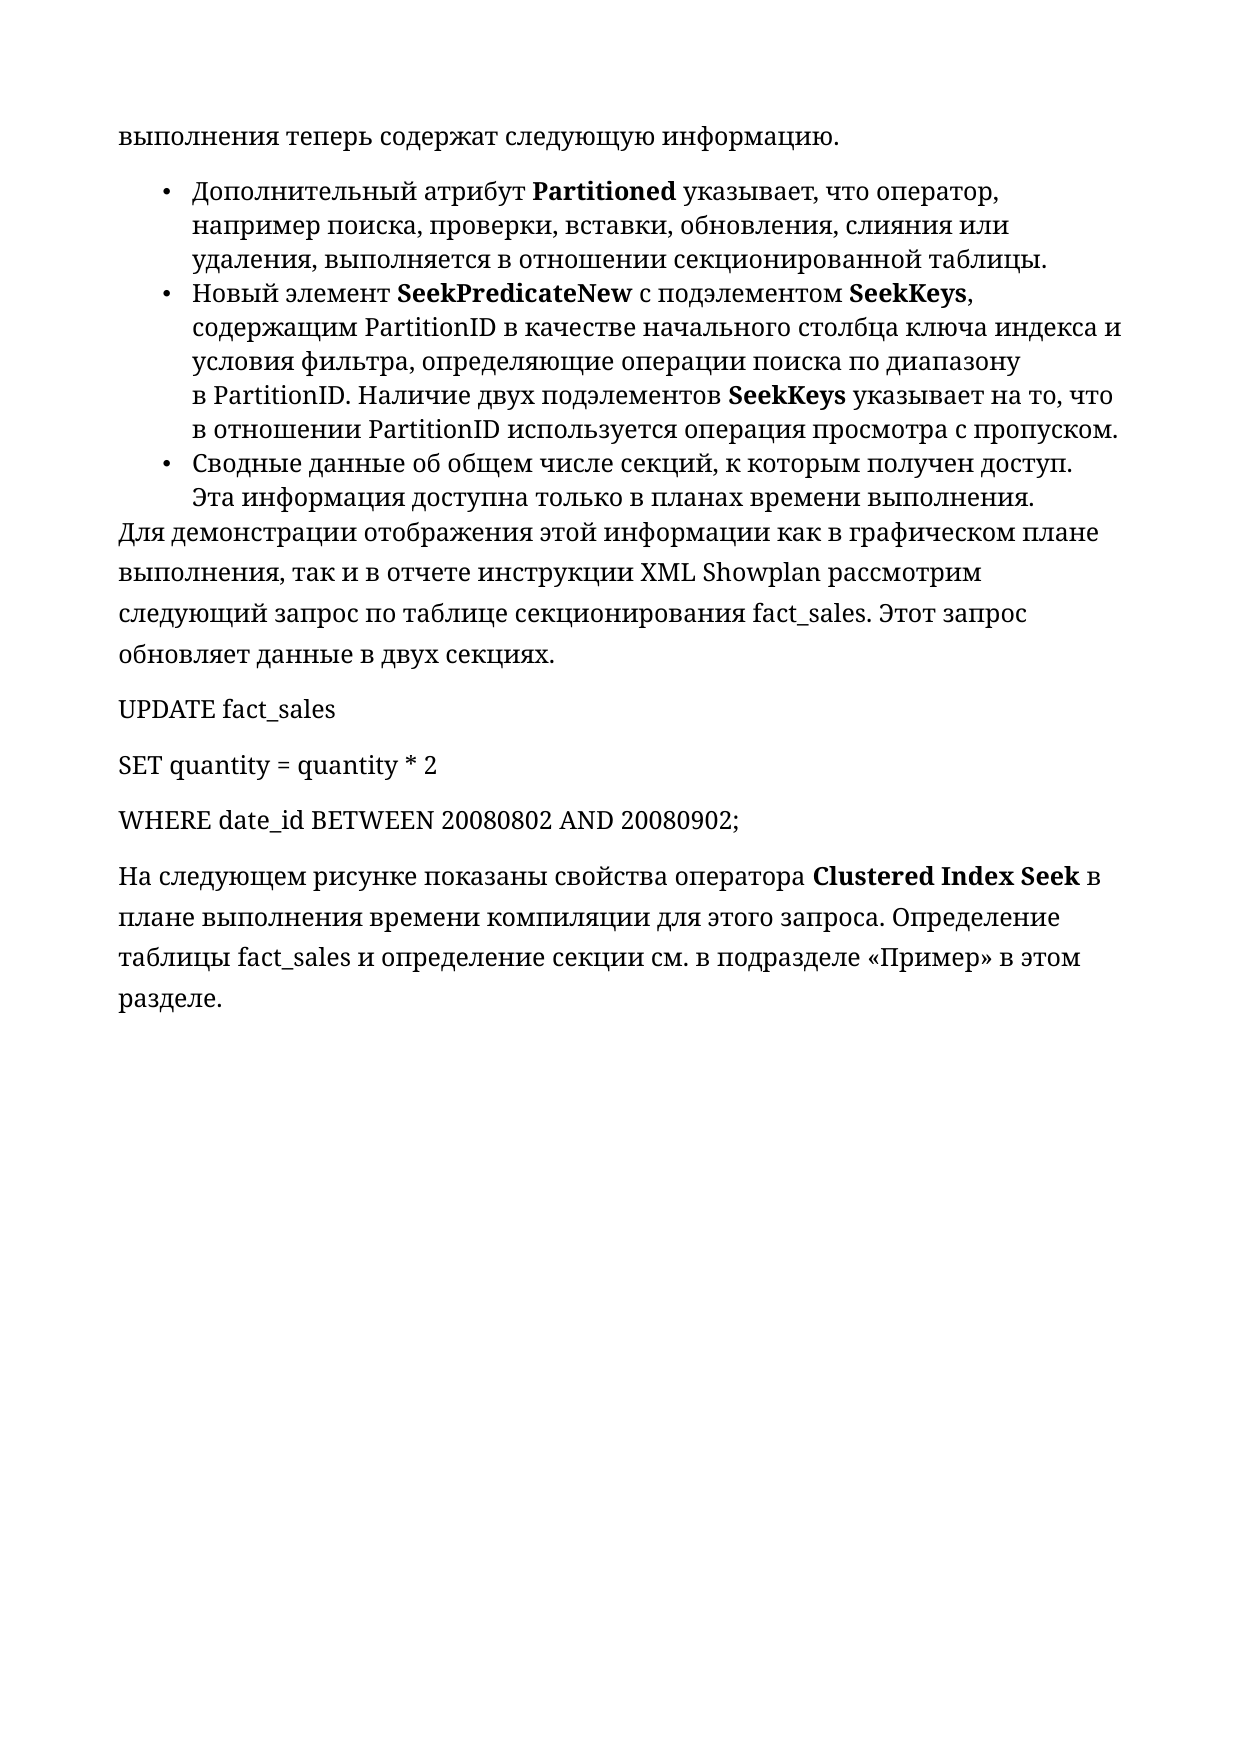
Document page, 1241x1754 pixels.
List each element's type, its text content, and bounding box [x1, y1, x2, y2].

text выполнения теперь содержат следующую информацию. [118, 118, 1122, 152]
list Новый элемент SeekPredicateNew с подэлементом SeekKeys, содержащим PartitionID в качестве начального столбца ключа индекса и условия фильтра, определяющие операции поиска по диапазону в PartitionID. Наличие двух подэлементов SeekKeys указывает на то, что в отношении PartitionID используется операция просмотра с пропуском. [162, 276, 1122, 446]
list Дополнительный атрибут Partitioned указывает, что оператор, например поиска, проверки, вставки, обновления, слияния или удаления, выполняется в отношении секционированной таблицы. [162, 173, 1122, 276]
list Сводные данные об общем числе секций, к которым получен доступ. Эта информация доступна только в планах времени выполнения. [162, 446, 1122, 514]
text Для демонстрации отображения этой информации как в графическом плане выполнения, так и в отчете инструкции XML Showplan рассмотрим следующий запрос по таблице секционирования fact_sales. Этот запрос обновляет данные в двух секциях. [118, 514, 1122, 671]
text WHERE date_id BETWEEN 20080802 AND 20080902; [118, 803, 1122, 837]
text UPDATE fact_sales [118, 692, 1122, 726]
text SET quantity = quantity * 2 [118, 747, 1122, 782]
text На следующем рисунке показаны свойства оператора Clustered Index Seek в плане выполнения времени компиляции для этого запроса. Определение таблицы fact_sales и определение секции см. в подразделе «Пример» в этом разделе. [118, 858, 1122, 1015]
